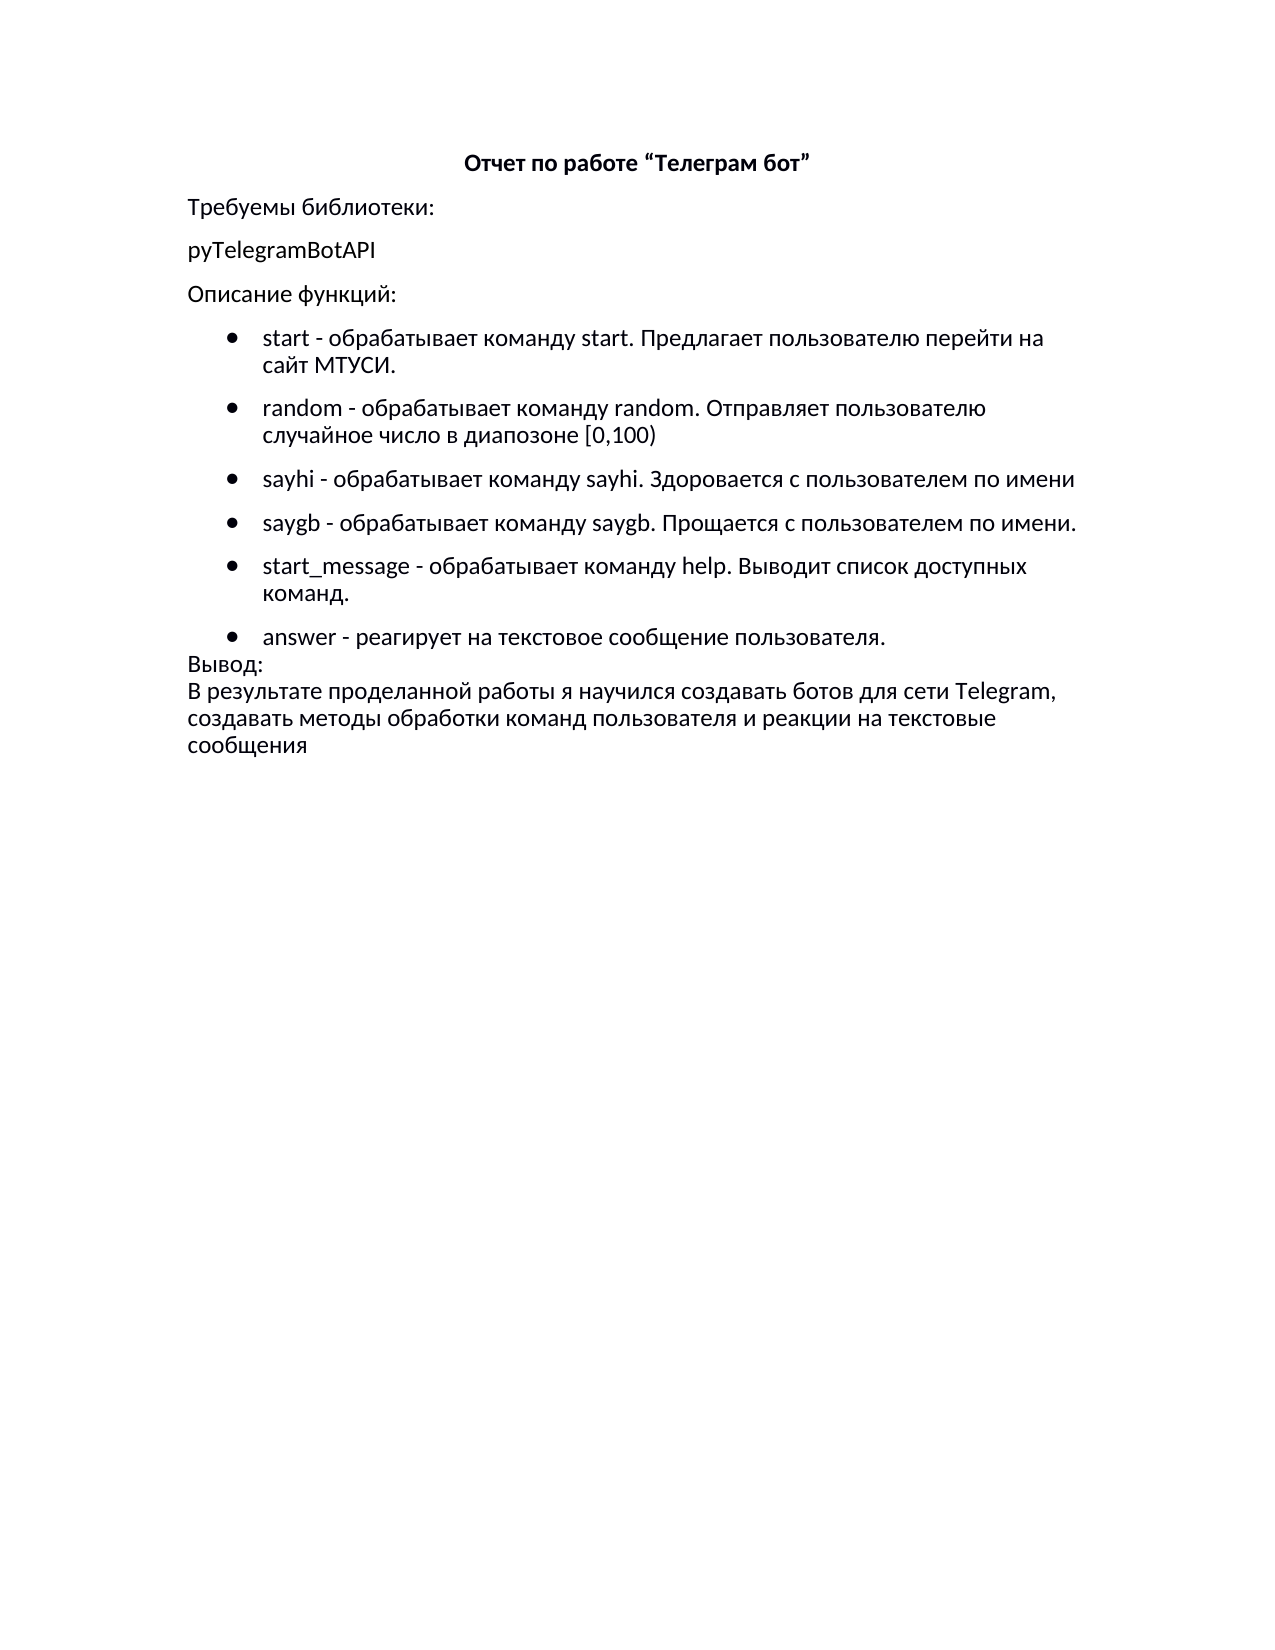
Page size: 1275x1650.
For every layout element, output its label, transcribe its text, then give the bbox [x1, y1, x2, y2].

text Описание функций: [187, 281, 1087, 308]
text Вывод: [187, 651, 1087, 678]
text Требуемы библиотеки: [187, 194, 1087, 221]
text В результате проделанной работы я научился создавать ботов для сети Telegram, создавать методы обработки команд пользователя и реакции на текстовые сообщения [187, 678, 1087, 759]
list saygb - обрабатывает команду saygb. Прощается с пользователем по имени. [225, 509, 1087, 536]
text pyTelegramBotAPI [187, 237, 1087, 264]
list answer - реагирует на текстовое сообщение пользователя. [225, 624, 1087, 651]
list start_message - обрабатывает команду help. Выводит список доступных команд. [225, 553, 1087, 607]
list random - обрабатывает команду random. Отправляет пользователю случайное число в диапозоне [0,100) [225, 395, 1087, 449]
list sayhi - обрабатывает команду sayhi. Здоровается с пользователем по имени [225, 466, 1087, 493]
text Отчет по работе “Телеграм бот” [187, 150, 1087, 177]
list start - обрабатывает команду start. Предлагает пользователю перейти на сайт МТУСИ. [225, 324, 1087, 378]
